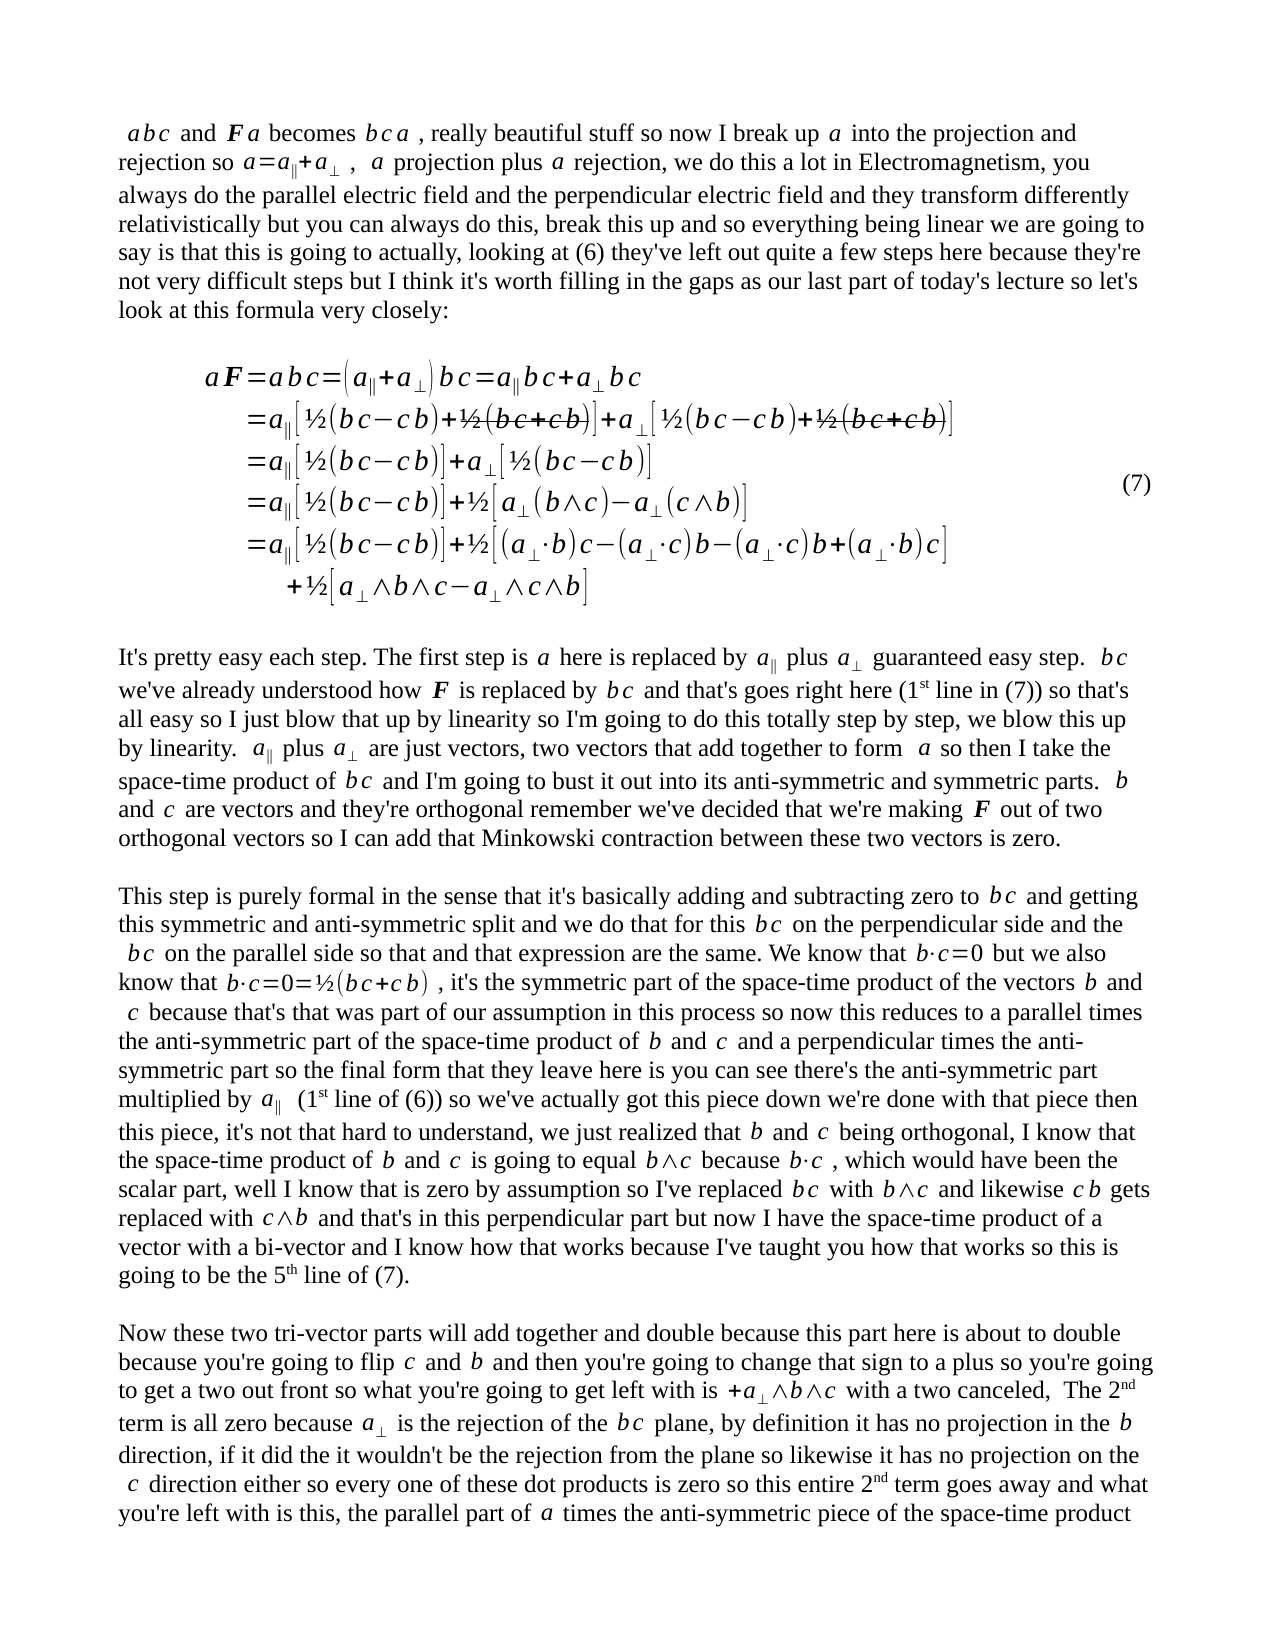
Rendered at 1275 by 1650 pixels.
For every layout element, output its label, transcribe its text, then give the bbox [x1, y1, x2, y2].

text This is a nice algebraic expression of that picture we saw, notice the first thing they do “after factoring into constituent orthogonal vectors”, you can always do this, is a bi-vector it equals some vectorbut it could equal literally any two vectorsas long as they give you the same area so let's just assume that if all we know is that we're dealing with a bi-vector, let's just assume thatandare orthogonal and that, look how nice that is, nowbutand let's see how we use that. Well ifthen, well what is the space-time product ofand, that'sbut as I just saidbecause we're constructingout of orthogonal pieces so everywhere I seeor everywhere I seeI can replace it by the space-time product ofandsonow becomesandbecomes, really beautiful stuff so now I break upinto the projection and rejection so, projection plusrejection, we do this a lot in Electromagnetism, you always do the parallel electric field and the perpendicular electric field and they transform differently relativistically but you can always do this, break this up and so everything being linear we are going to say is that this is going to actually, looking at (6) they've left out quite a few steps here because they're not very difficult steps but I think it's worth filling in the gaps as our last part of today's lecture so let's look at this formula very closely: [118, 118, 1157, 324]
table_header [118, 353, 1041, 613]
text This step is purely formal in the sense that it's basically adding and subtracting zero toand getting this symmetric and anti-symmetric split and we do that for thison the perpendicular side and theon the parallel side so that and that expression are the same. We know thatbut we also know that, it's the symmetric part of the space-time product of the vectorsandbecause that's that was part of our assumption in this process so now this reduces to a parallel times [118, 881, 1157, 1026]
table_header (7) [1041, 353, 1157, 613]
text the anti-symmetric part of the space-time product ofandand a perpendicular times the anti-symmetric part so the final form that they leave here is you can see there's the anti-symmetric part multiplied by (1st line of (6)) so we've actually got this piece down we're done with that piece then this piece, it's not that hard to understand, we just realized thatandbeing orthogonal, I know that the space-time product ofandis going to equalbecause, which would have been the [118, 1026, 1157, 1174]
text It's pretty easy each step. The first step ishere is replaced byplusguaranteed easy step. we've already understood howis replaced byand that's goes right here (1st line in (7)) so that's all easy so I just blow that up by linearity so I'm going to do this totally step by step, we blow this up by linearity. plusare just vectors, two vectors that add together to form so then I take the space-time product ofand I'm going to bust it out into its anti-symmetric and symmetric parts. andare vectors and they're orthogonal remember we've decided that we're makingout of two orthogonal vectors so I can add that Minkowski contraction between these two vectors is zero. [118, 642, 1157, 852]
text scalar part, well I know that is zero by assumption so I've replacedwithand likewisegets replaced withand that's in this perpendicular part but now I have the space-time product of a [118, 1174, 1157, 1232]
text Now these two tri-vector parts will add together and double because this part here is about to double because you're going to flipandand then you're going to change that sign to a plus so you're going to get a two out front so what you're going to get left with iswith a two canceled, The 2nd term is all zero becauseis the rejection of theplane, by definition it has no projection in thedirection, if it did the it wouldn't be the rejection from the plane so likewise it has no projection on thedirection either so every one of these dot products is zero so this entire 2nd term goes away and what you're left with is this, the parallel part oftimes the anti-symmetric piece of the space-time product ofand the perpendicular part oftimes the wedge product ofandwhich is what they came up with in the 1st line of (6) so with that in place you can see that if you switch this 2nd line of (6) nothing different happens, you just end up with the stuff on the right hand side. [118, 1318, 1157, 1527]
text vector with a bi-vector and I know how that works because I've taught you how that works so this is going to be the 5th line of (7). [118, 1232, 1157, 1289]
